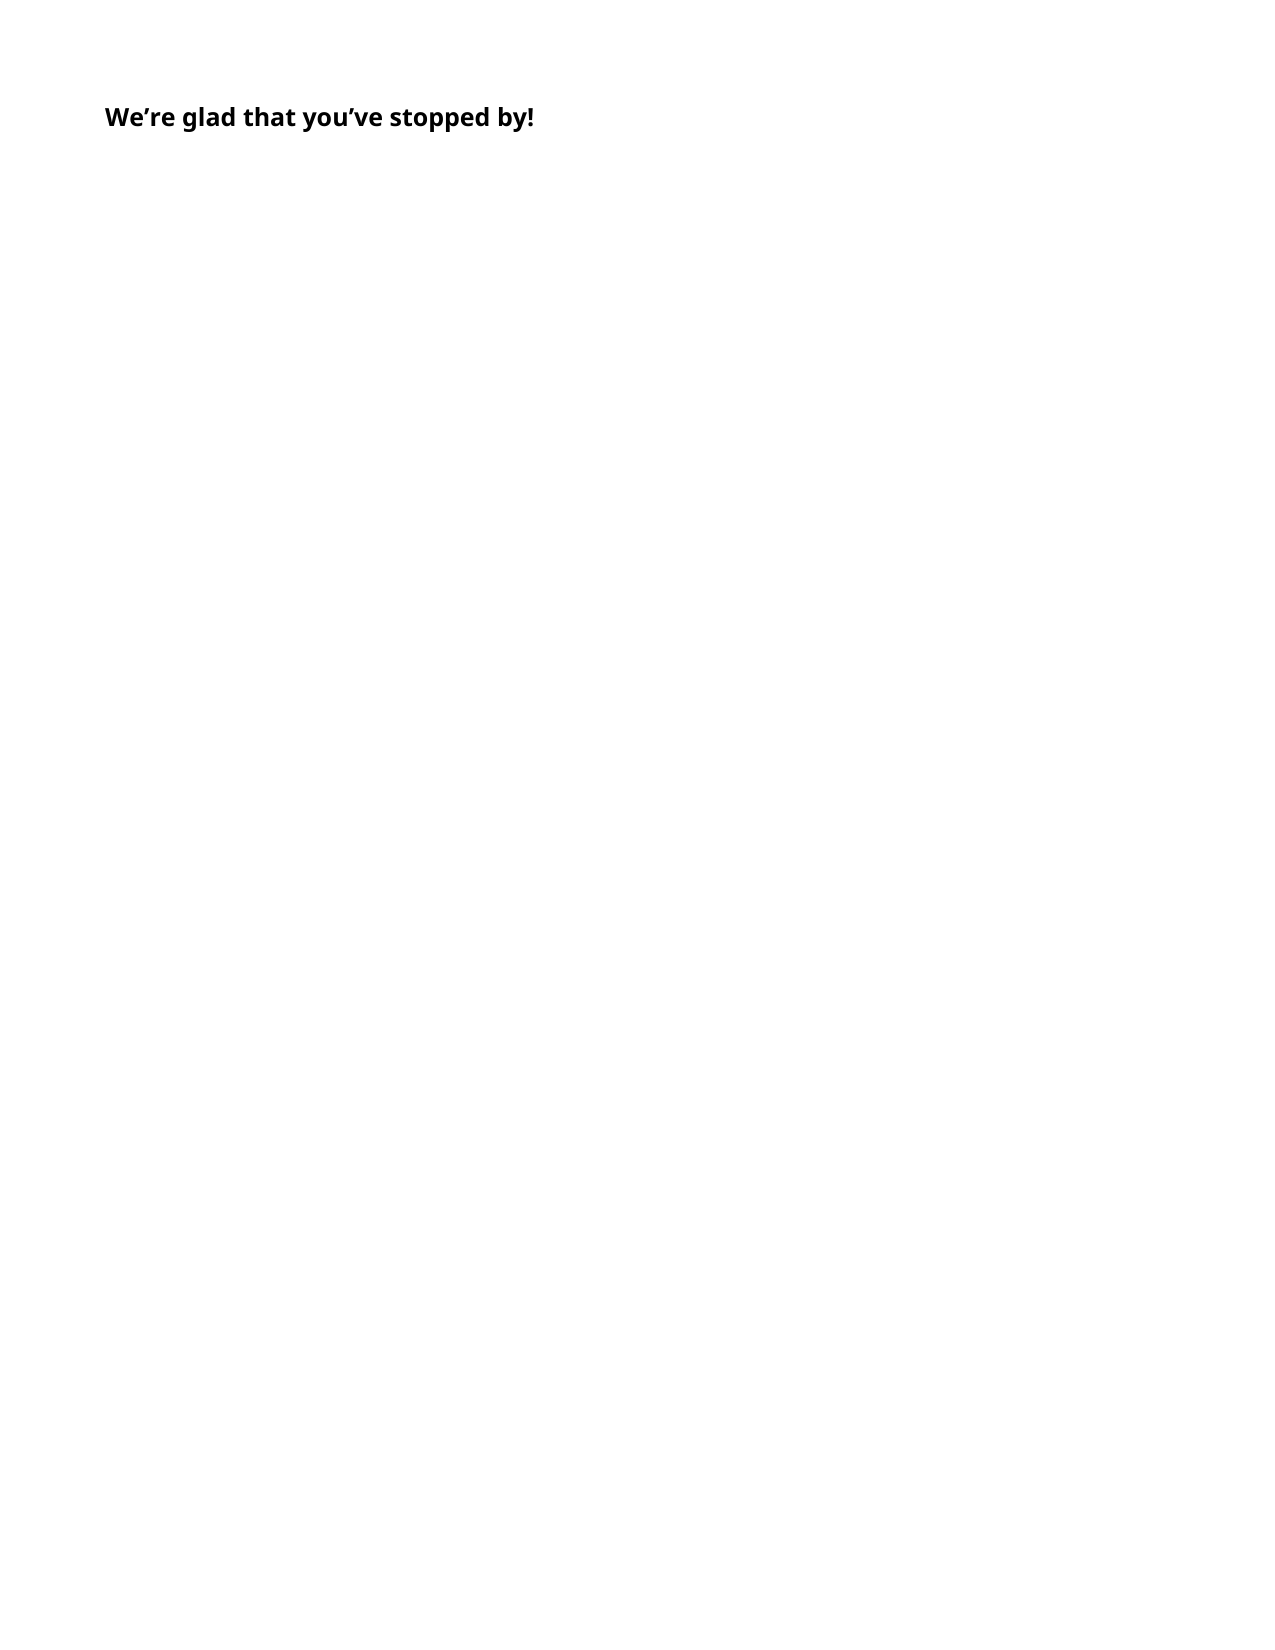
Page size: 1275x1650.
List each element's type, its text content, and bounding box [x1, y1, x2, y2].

text We’re glad that you’ve stopped by! [105, 99, 1170, 133]
